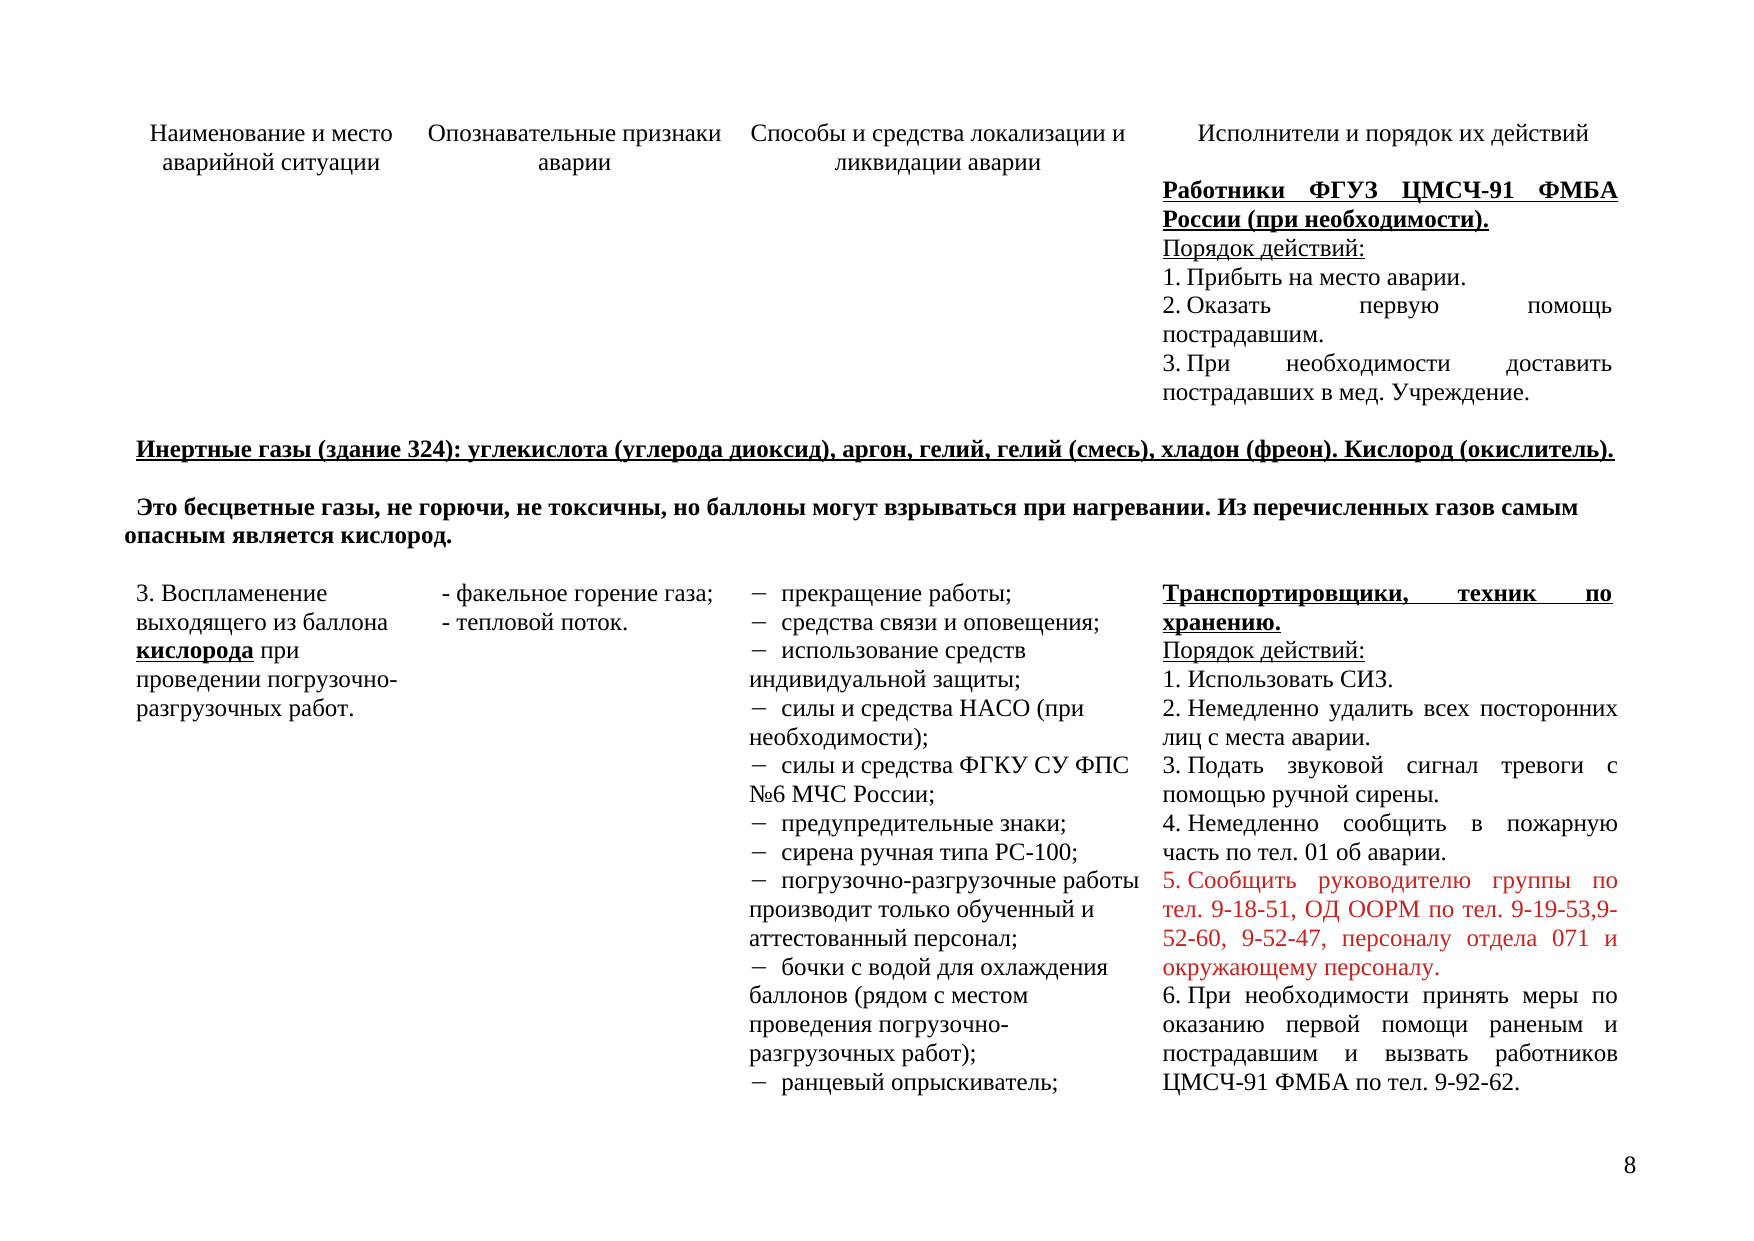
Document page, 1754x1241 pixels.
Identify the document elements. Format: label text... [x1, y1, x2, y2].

table_header Опознавательные признаки аварии [424, 118, 725, 176]
table_header Наименование и место аварийной ситуации [118, 118, 424, 176]
table_cell [118, 176, 424, 406]
table_header Способы и средства локализации и ликвидации аварии [725, 118, 1150, 176]
table_cell [725, 176, 1150, 406]
table_cell [424, 176, 725, 406]
table_cell Инертные газы (здание 324): углекислота (углерода диоксид), аргон, гелий, гелий (смесь), хладон (фреон). Кислород (окислитель). Это бесцветные газы, не горючи, не токсичны, но баллоны могут взрываться при нагревании. Из перечисленных газов самым опасным является кислород. [118, 406, 1636, 578]
table_cell 3. Воспламенение выходящего из баллона кислорода при проведении погрузочно-разгрузочных работ. [118, 578, 424, 1096]
table_cell Транспортировщики, техник по хранению. Порядок действий: Использовать СИЗ. Немедленно удалить всех посторонних лиц с места аварии, держаться с наветренной стороны (при отсутствии СИЗ, у посторонних лиц, приложить ко рту и носу ткань, желательно влажную и покинуть зону поражения, задерживая дыхание). Немедленно покинуть место аварии и удалиться на БЕЗОПАСНОЕ расстояние (выйти за пределы территории склада), держаться с наветренной стороны. Подать звуковой сигнал тревоги с помощью ручной сирены. Сообщить руководителю группы по тел. 9-18-51, ОД ООРМ по тел. 9-19-53,9-52-60, 9-52-47, персоналу отдела 071 и окружающему персоналу. При необходимости принять меры по оказанию первой помощи раненым и пострадавшим и вызвать работников ЦМСЧ-91 ФМБА по тел. 9-92-62. При выходе у ворот, ограждающих склад баллонов, выставить предупредительный знак: W03 «Опасно. Ядовитые вещества» согласно ГОСТ 12.4.026-2015. Соблюдать меры пожарной безопасности. Устранить источники открытого огня. Не курить! Аммиак с воздухом взрывоопасен. Горит с образованием токсичных газов (цианы, оксид азота). В случае возгорания, использовать огнетушитель порошковый ОП-8. Воду при тушении использовать ЗАПРЕЩЕНО! Провести дегазационные мероприятия после проведения работ по ликвидации аварии: сдать спецодежду в цех 092 на участок подготовки спецодежды, перчатки утилизировать в специальный контейнер. Руководитель группы отдела 071. Порядок действий: Прибыть на место аварийной ситуации. Оценить обстановку. Использовать СИЗ. Сообщить об аварийной ситуации начальнику отдела 071 по тел. 9-52-17, продублировать сообщение ОД ООРМ по тел. 9-19-53, 9-52-60, 9-52-47. Удалить производственный персонал из зоны аварии, при наличии пострадавших продублировать вызов скорой помощи по тел. 9-92-62. Организовать оказание первой помощи пострадавшим, эвакуировать пострадавших. Руководить ликвидацией аварии до прибытия ответственного руководителя работ. ОД ООРМ. Порядок действий: Оповестить аварийные службы и руководство комбината согласно списка. Начальник отдела 071 (ответственный руководитель работ). Порядок действий: Прибыть на место аварии, оценить обстановку. Использовать СИЗ. Принять на себя руководство ликвидацией аварии. Организовать и проконтролировать: оповещение ОД ООРМ; оцепление опасной зоны; оповещение близлежащих цехов; эвакуацию производственного персонала из опасной зоны; оказание первой помощи пострадавшим; При необходимости вызвать ФПС, НАСО. Направить прибывшие ФПС, НАСО к месту аварии. Продублировать вызов работников ЦМСЧ-91 ФМБА (при необходимости). Проинформировать ОД ООРМ и вышестоящее руководство о ходе работ по ликвидации последствий аварии. Организовать проведение утилизации продуктов аварии и проведение дегазационных мероприятий. НАСО (при необходимости). Порядок действий: Прибыть на место аварии и развернуться. Принимать участие в поиске пострадавших, сообщать информацию ответственному руководителю. Принимать участие в ликвидации аварии в установленном порядке. Работники ФГУЗ ЦМСЧ-91 ФМБА России (при необходимости). Порядок действий: Прибыть на место аварии. Оказать первую помощь пострадавшим. При необходимости доставить пострадавших в мед. Учреждение. [1150, 176, 1636, 406]
table_cell прекращение работы; средства связи и оповещения; использование средств индивидуальной защиты; силы и средства НАСО (при необходимости); силы и средства ФГКУ СУ ФПС №6 МЧС России; предупредительные знаки; сирена ручная типа РС-100; погрузочно-разгрузочные работы производит только обученный и аттестованный персонал; бочки с водой для охлаждения баллонов (рядом с местом проведения погрузочно-разгрузочных работ); ранцевый опрыскиватель; ведра. Кислород является окислителем, увеличивает способность к горению других материалов! С горючими газами образует взрывчатые смеси, масла в атмосфере кислорода самовозгораются! [725, 578, 1150, 1096]
table_cell - факельное горение газа; - тепловой поток. [424, 578, 725, 1096]
table_header Исполнители и порядок их действий [1150, 118, 1636, 176]
table_cell Транспортировщики, техник по хранению. Порядок действий: Использовать СИЗ. Немедленно удалить всех посторонних лиц с места аварии. Подать звуковой сигнал тревоги с помощью ручной сирены. Немедленно сообщить в пожарную часть по тел. 01 об аварии. Сообщить руководителю группы по тел. 9-18-51, ОД ООРМ по тел. 9-19-53,9-52-60, 9-52-47, персоналу отдела 071 и окружающему персоналу. При необходимости принять меры по оказанию первой помощи раненым и пострадавшим и вызвать работников ЦМСЧ-91 ФМБА по тел. 9-92-62. При выходе у ворот, ограждающих склад баллонов, выставить предупредительный знак: Р03 «Проход запрещен», согласно ГОСТ 12.4.026-2015. К горящему баллону подходить нельзя. Охлаждать горящий баллон и соседние баллоны до полного остывания, поливая их с максимального расстояния с помощью ранцевого опрыскивателя, или поливая из бочки водой с помощью ведра (при отсутствии ведра — из другой имеющейся емкости), а в зимнее время опустить баллоны в сугроб со снегом. В случае воспламенения одежды, пропитанной кислородом, следует немедленно окунуться в воду или облить пострадавшего водой. Если вода отсутствует, нужно сбросить или сорвать одежду. Не допускается сбивать пламя или закутывать пострадавшего, т. к. одежда, пропитанная кислородом, может гореть без доступа воздуха! Руководитель группы отдела 071. Порядок действий: Прибыть на место аварийной ситуации. Оценить обстановку. Использовать СИЗ. Продублировать сообщение об аварии в пожарную охрану по тел. 01. Сообщить об аварии начальнику отдела 071 по тел. 9-52-17, ОД ООРМ по тел. 9-19-53, 9-52-60, 9-52-47. Удалить производственный персонал из зоны аварии, при наличии пострадавших продублировать вызов скорой помощи по тел. 9-92-62. Организовать оказание первой помощи пострадавшим, эвакуировать пострадавших. Руководить ликвидацией аварии до прибытия ответственного руководителя работ. ОД ООРМ. Порядок действий: Оповестить аварийные службы и руководство комбината согласно списка. Начальник отдела 071 (ответственный руководитель работ). Порядок действий: Прибыть на место аварии, оценить обстановку. Использовать СИЗ. Принять на себя руководство ликвидацией аварии. Организовать и проконтролировать: оповещение ОД ООРМ; оцепление опасной зоны; оповещение близлежащих цехов; эвакуацию производственного персонала из опасной зоны; оказание первой помощи пострадавшим; Продублировать вызов ФПС, при необходимости вызвать НАСО. Направить прибывшие ФПС, НАСО к месту аварии. Продублировать вызов работников ЦМСЧ-91 ФМБА (при необходимости). Информировать ОД ООРМ и вышестоящее руководство о ходе работ по ликвидации последствий аварии. Организовать проведение утилизации продуктов аварии и проведение дегазационных мероприятий. ФГКУ СУ ФПС №6 МЧС России. Порядок действий: Прибыть на место аварии. В соответствии с действующими в пожарной части руководящими документами и инструкциями, с учетом конкретной обстановки на месте: руководить работами по тушению пожара. Держать постоянную связь с ответственным руководителем. Обеспечивать взаимодействие координацию действий с аварийно-спасательными формированиями. НАСО (при необходимости). Порядок действий: Прибыть на место аварии и развернуться. Принимать участие в поиске пострадавших, сообщать информацию ответственному руководителю. Принимать участие в ликвидации аварии в установленном порядке. Работники ФГУЗ ЦМСЧ-91 ФМБА осси (при необходимости). Порядок действий: Прибыть на место аварии. Оказать первую помощь пострадавшим. При необходимости доставить пострадавших в мед. учреждение. [1150, 578, 1636, 1096]
